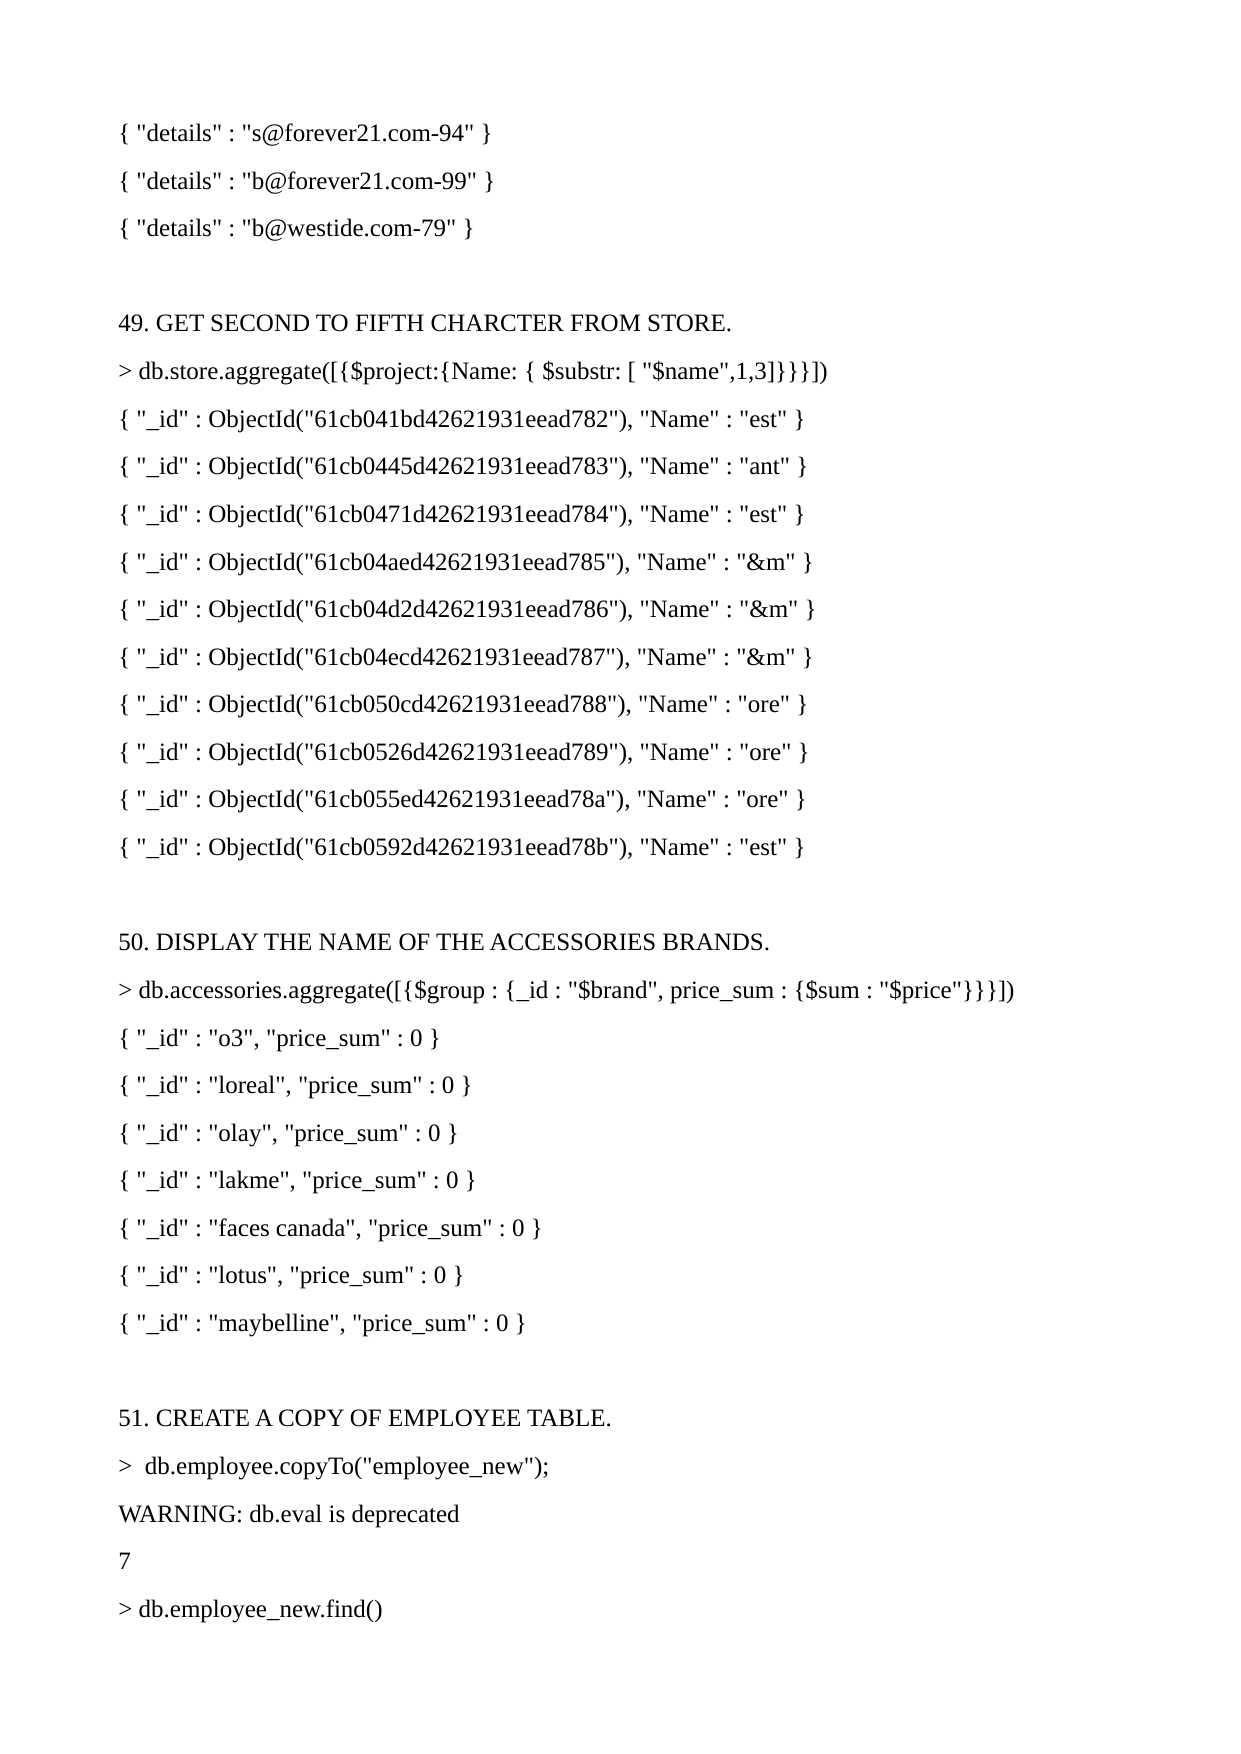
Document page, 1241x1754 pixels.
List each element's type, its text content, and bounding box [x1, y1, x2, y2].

text { "_id" : ObjectId("61cb04d2d42621931eead786"), "Name" : "&m" } [118, 594, 1122, 623]
text { "_id" : ObjectId("61cb0592d42621931eead78b"), "Name" : "est" } [118, 832, 1122, 861]
text 51. CREATE A COPY OF EMPLOYEE TABLE. [118, 1403, 1122, 1432]
text { "details" : "b@forever21.com-99" } [118, 166, 1122, 194]
text > db.accessories.aggregate([{$group : {_id : "$brand", price_sum : {$sum : "$price"}}}]) [118, 975, 1122, 1004]
text { "_id" : "olay", "price_sum" : 0 } [118, 1118, 1122, 1147]
text { "_id" : ObjectId("61cb0471d42621931eead784"), "Name" : "est" } [118, 499, 1122, 528]
text { "_id" : "loreal", "price_sum" : 0 } [118, 1070, 1122, 1099]
text { "details" : "s@forever21.com-94" } [118, 118, 1122, 147]
text 50. DISPLAY THE NAME OF THE ACCESSORIES BRANDS. [118, 927, 1122, 956]
text { "_id" : ObjectId("61cb050cd42621931eead788"), "Name" : "ore" } [118, 689, 1122, 718]
text { "_id" : "maybelline", "price_sum" : 0 } [118, 1308, 1122, 1337]
text > db.employee_new.find() [118, 1594, 1122, 1623]
text { "_id" : ObjectId("61cb041bd42621931eead782"), "Name" : "est" } [118, 404, 1122, 432]
text { "details" : "b@westide.com-79" } [118, 213, 1122, 242]
text > db.store.aggregate([{$project:{Name: { $substr: [ "$name",1,3]}}}]) [118, 356, 1122, 385]
text 7 [118, 1546, 1122, 1575]
text 49. GET SECOND TO FIFTH CHARCTER FROM STORE. [118, 308, 1122, 337]
text { "_id" : ObjectId("61cb0445d42621931eead783"), "Name" : "ant" } [118, 451, 1122, 480]
text { "_id" : ObjectId("61cb0526d42621931eead789"), "Name" : "ore" } [118, 737, 1122, 766]
text { "_id" : "o3", "price_sum" : 0 } [118, 1023, 1122, 1051]
text { "_id" : ObjectId("61cb055ed42621931eead78a"), "Name" : "ore" } [118, 784, 1122, 813]
text > db.employee.copyTo("employee_new"); [118, 1451, 1122, 1480]
text WARNING: db.eval is deprecated [118, 1499, 1122, 1527]
text { "_id" : ObjectId("61cb04aed42621931eead785"), "Name" : "&m" } [118, 547, 1122, 575]
text { "_id" : "lakme", "price_sum" : 0 } [118, 1165, 1122, 1194]
text { "_id" : "lotus", "price_sum" : 0 } [118, 1261, 1122, 1289]
text { "_id" : ObjectId("61cb04ecd42621931eead787"), "Name" : "&m" } [118, 642, 1122, 671]
text { "_id" : "faces canada", "price_sum" : 0 } [118, 1213, 1122, 1242]
